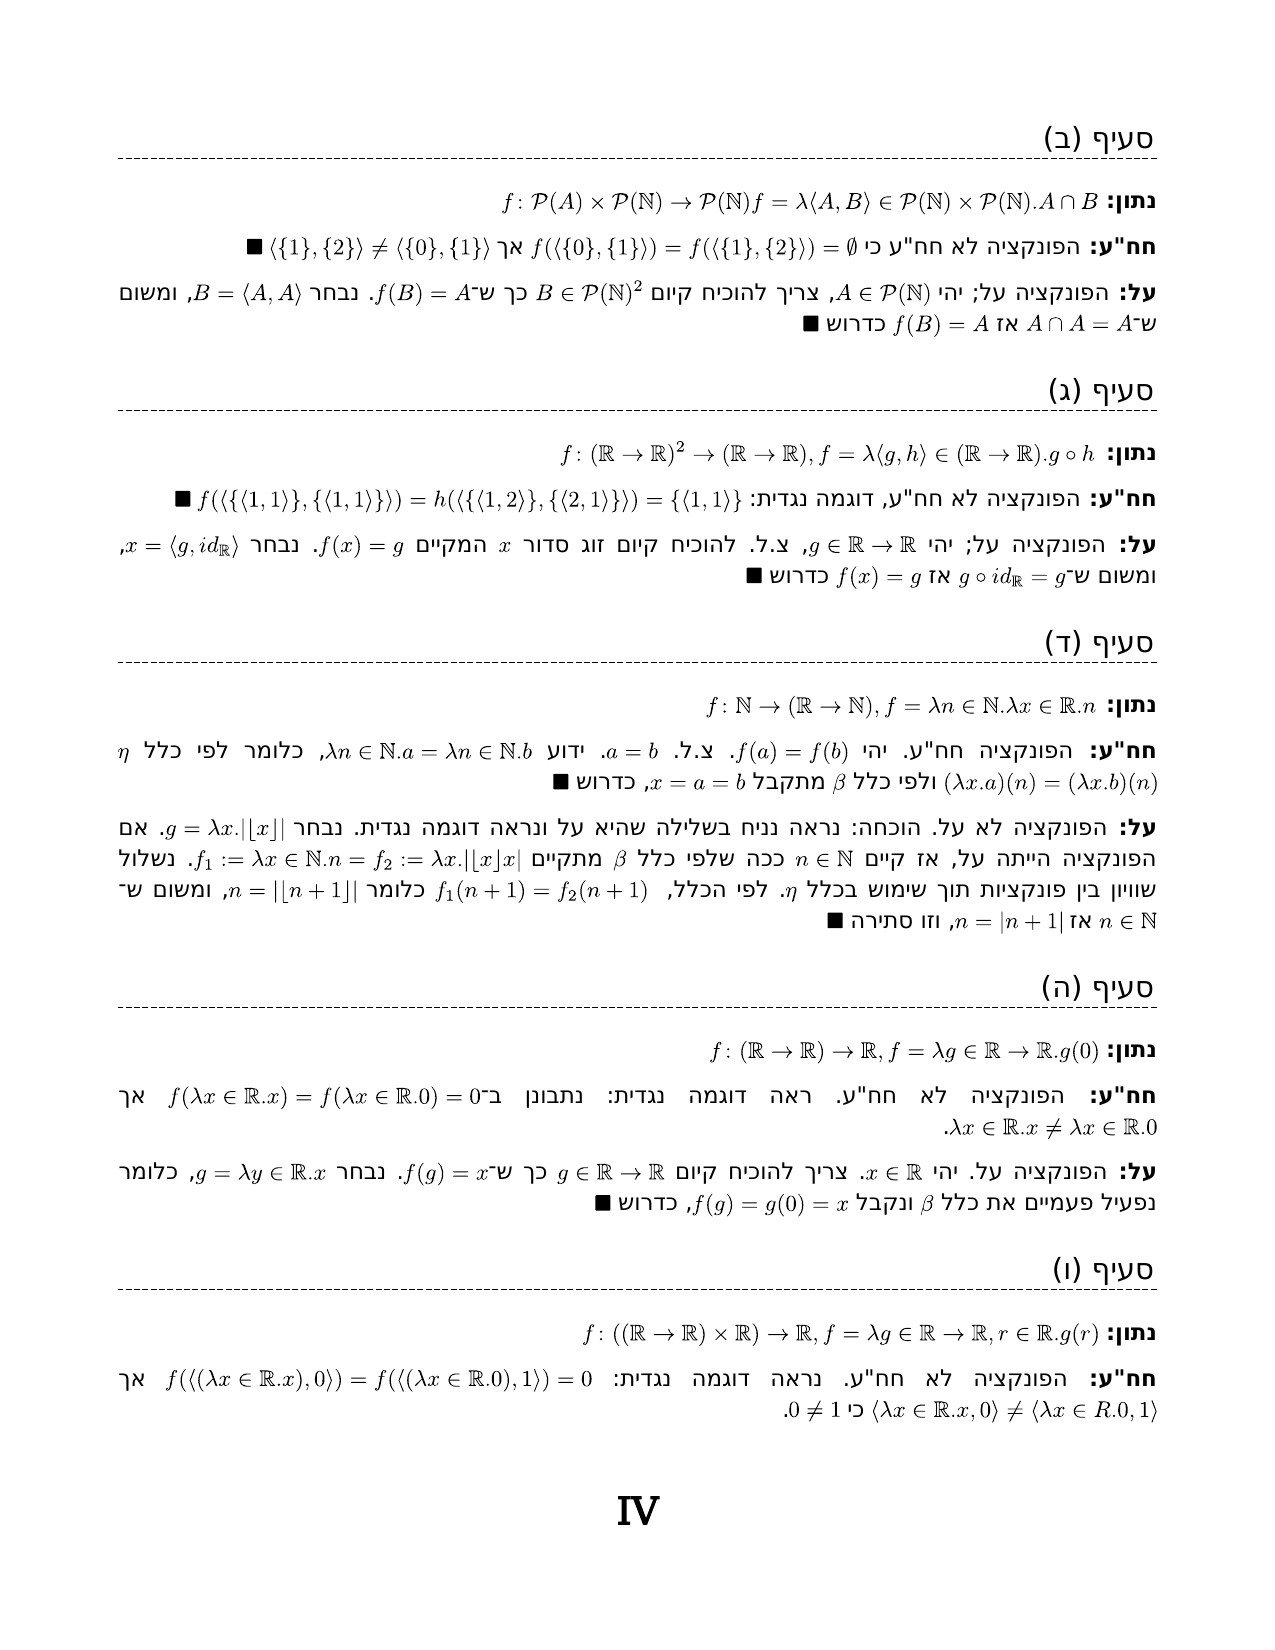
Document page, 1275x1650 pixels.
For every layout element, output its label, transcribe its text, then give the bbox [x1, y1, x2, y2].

subtitle סעיף (ג) [118, 370, 1157, 410]
text נתון: [118, 1319, 1157, 1346]
text חח"ע: הפונקציה לא חח"ע. ראה דוגמה נגדית: נתבונן ב־ אך . [118, 1082, 1157, 1140]
text על: הפונקציה על; יהי , צריך להוכיח קיום כך ש־. נבחר , ומשום ש־ אז כדרוש [118, 279, 1157, 337]
subtitle סעיף (ו) [118, 1250, 1157, 1289]
subtitle סעיף (ה) [118, 967, 1157, 1007]
text על: הפונקציה על. יהי . צריך להוכיח קיום כך ש־. נבחר , כלומר נפעיל פעמיים את כלל ונקבל , כדרוש [118, 1158, 1157, 1217]
text נתון: [118, 439, 1157, 467]
text חח"ע: הפונקציה לא חח"ע כי אך [118, 233, 1157, 260]
text חח"ע: הפונקציה לא חח"ע, דוגמה נגדית: [118, 485, 1157, 512]
text נתון: [118, 692, 1157, 719]
text נתון: [118, 1037, 1157, 1064]
text חח"ע: הפונקציה לא חח"ע. נראה דוגמה נגדית: אך כי . [118, 1365, 1157, 1423]
text על: הפונקציה לא על. הוכחה: נראה נניח בשלילה שהיא על ונראה דוגמה נגדית. נבחר . אם הפונקציה הייתה על, אז קיים ככה שלפי כלל מתקיים . נשלול שוויון בין פונקציות תוך שימוש בכלל . לפי הכלל, כלומר , ומשום ש־ אז , וזו סתירה [118, 814, 1157, 934]
text נתון: [118, 187, 1157, 214]
subtitle סעיף (ד) [118, 622, 1157, 662]
subtitle סעיף (ב) [118, 118, 1157, 158]
text חח"ע: הפונקציה חח"ע. יהי . צ.ל. . ידוע , כלומר לפי כלל ולפי כלל מתקבל , כדרוש [118, 737, 1157, 795]
text על: הפונקציה על; יהי , צ.ל. להוכיח קיום זוג סדור המקיים . נבחר , ומשום ש־ אז כדרוש [118, 531, 1157, 589]
